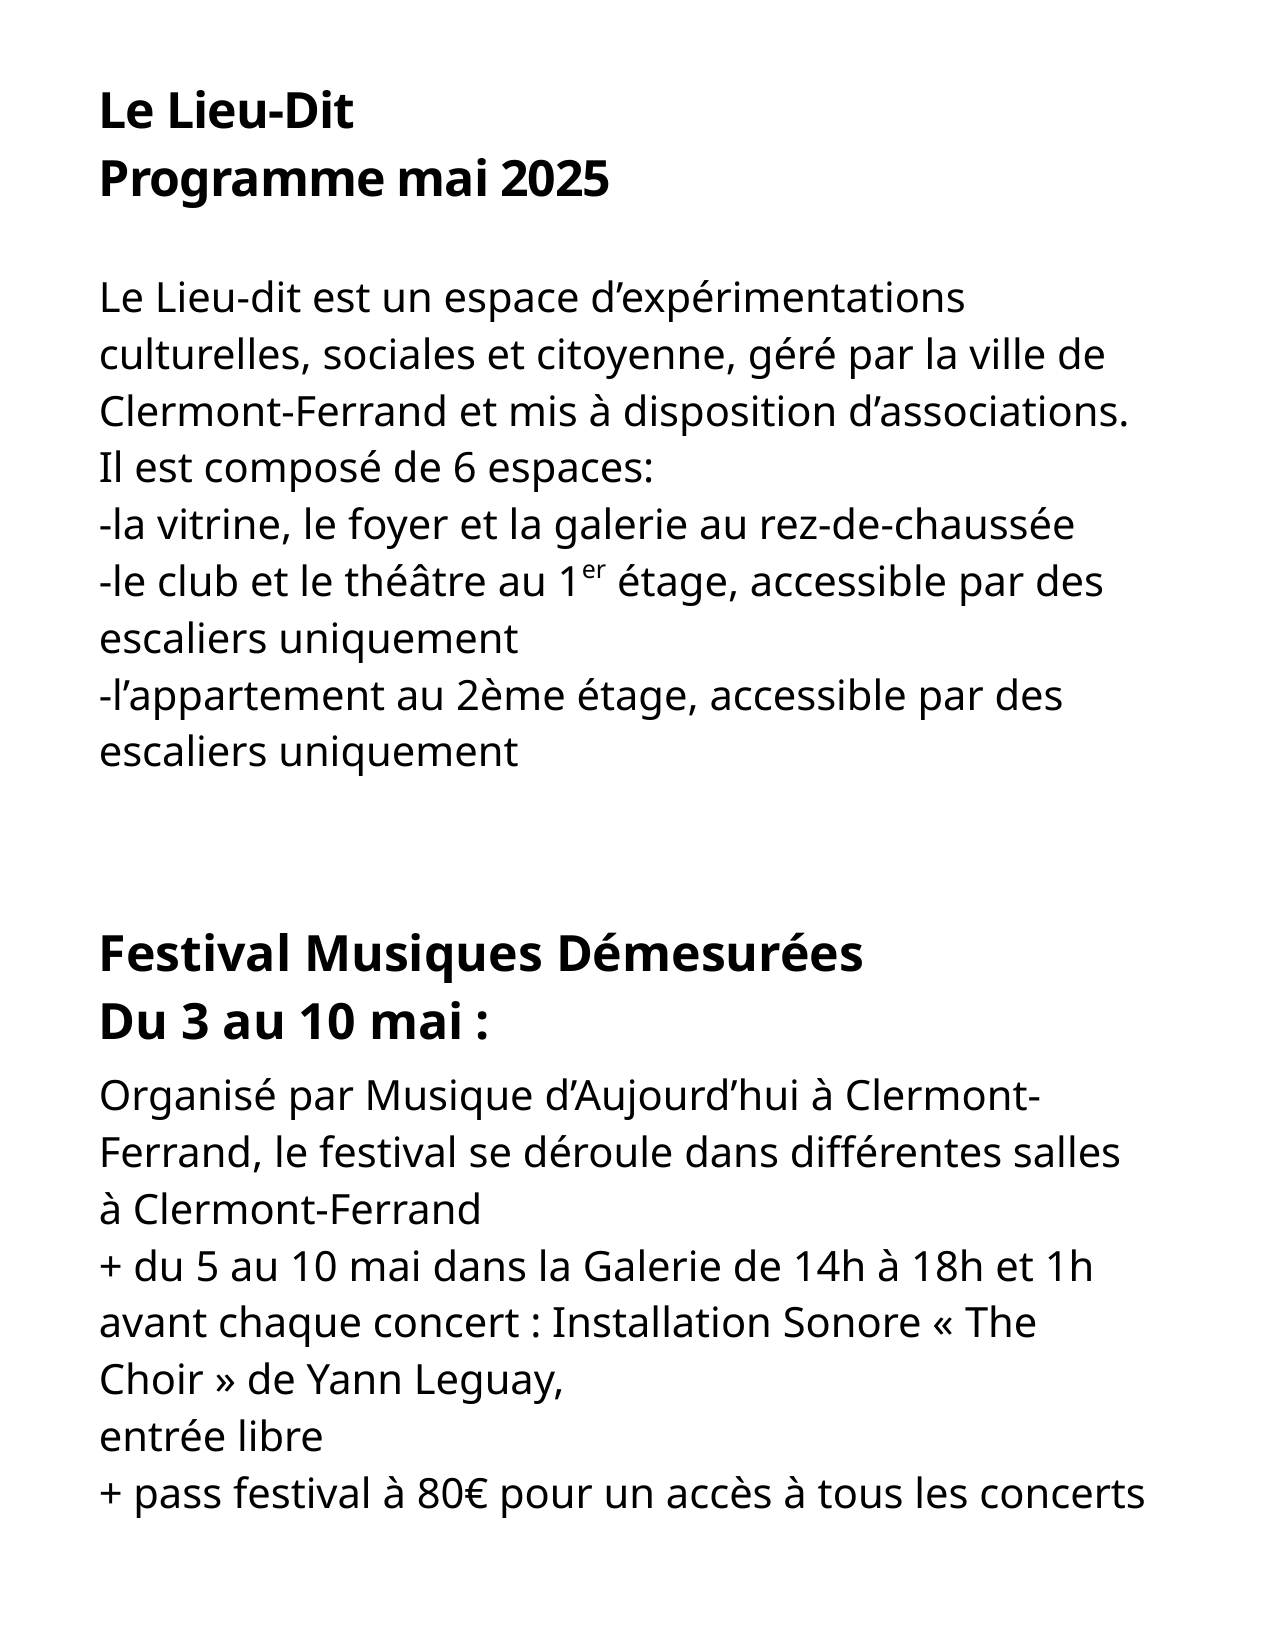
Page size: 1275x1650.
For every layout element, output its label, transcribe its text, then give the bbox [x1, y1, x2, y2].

text + du 5 au 10 mai dans la Galerie de 14h à 18h et 1h avant chaque concert : Installation Sonore « The Choir » de Yann Leguay, [98, 1237, 1155, 1407]
text Il est composé de 6 espaces: [98, 438, 1155, 495]
text Le Lieu-dit est un espace d’expérimentations culturelles, sociales et citoyenne, géré par la ville de Clermont-Ferrand et mis à disposition d’associations. [98, 268, 1155, 438]
subtitle Festival Musiques Démesurées Du 3 au 10 mai : [98, 917, 1155, 1054]
text Programme mai 2025 [98, 143, 1155, 211]
text -le club et le théâtre au 1er étage, accessible par des escaliers uniquement [98, 552, 1155, 665]
text Le Lieu-Dit [98, 75, 1155, 143]
text Organisé par Musique d’Aujourd’hui à Clermont-Ferrand, le festival se déroule dans différentes salles à Clermont-Ferrand [98, 1066, 1155, 1237]
text -l’appartement au 2ème étage, accessible par des escaliers uniquement [98, 665, 1155, 779]
text -la vitrine, le foyer et la galerie au rez-de-chaussée [98, 495, 1155, 552]
text + pass festival à 80€ pour un accès à tous les concerts [98, 1464, 1155, 1520]
text entrée libre [98, 1407, 1155, 1464]
